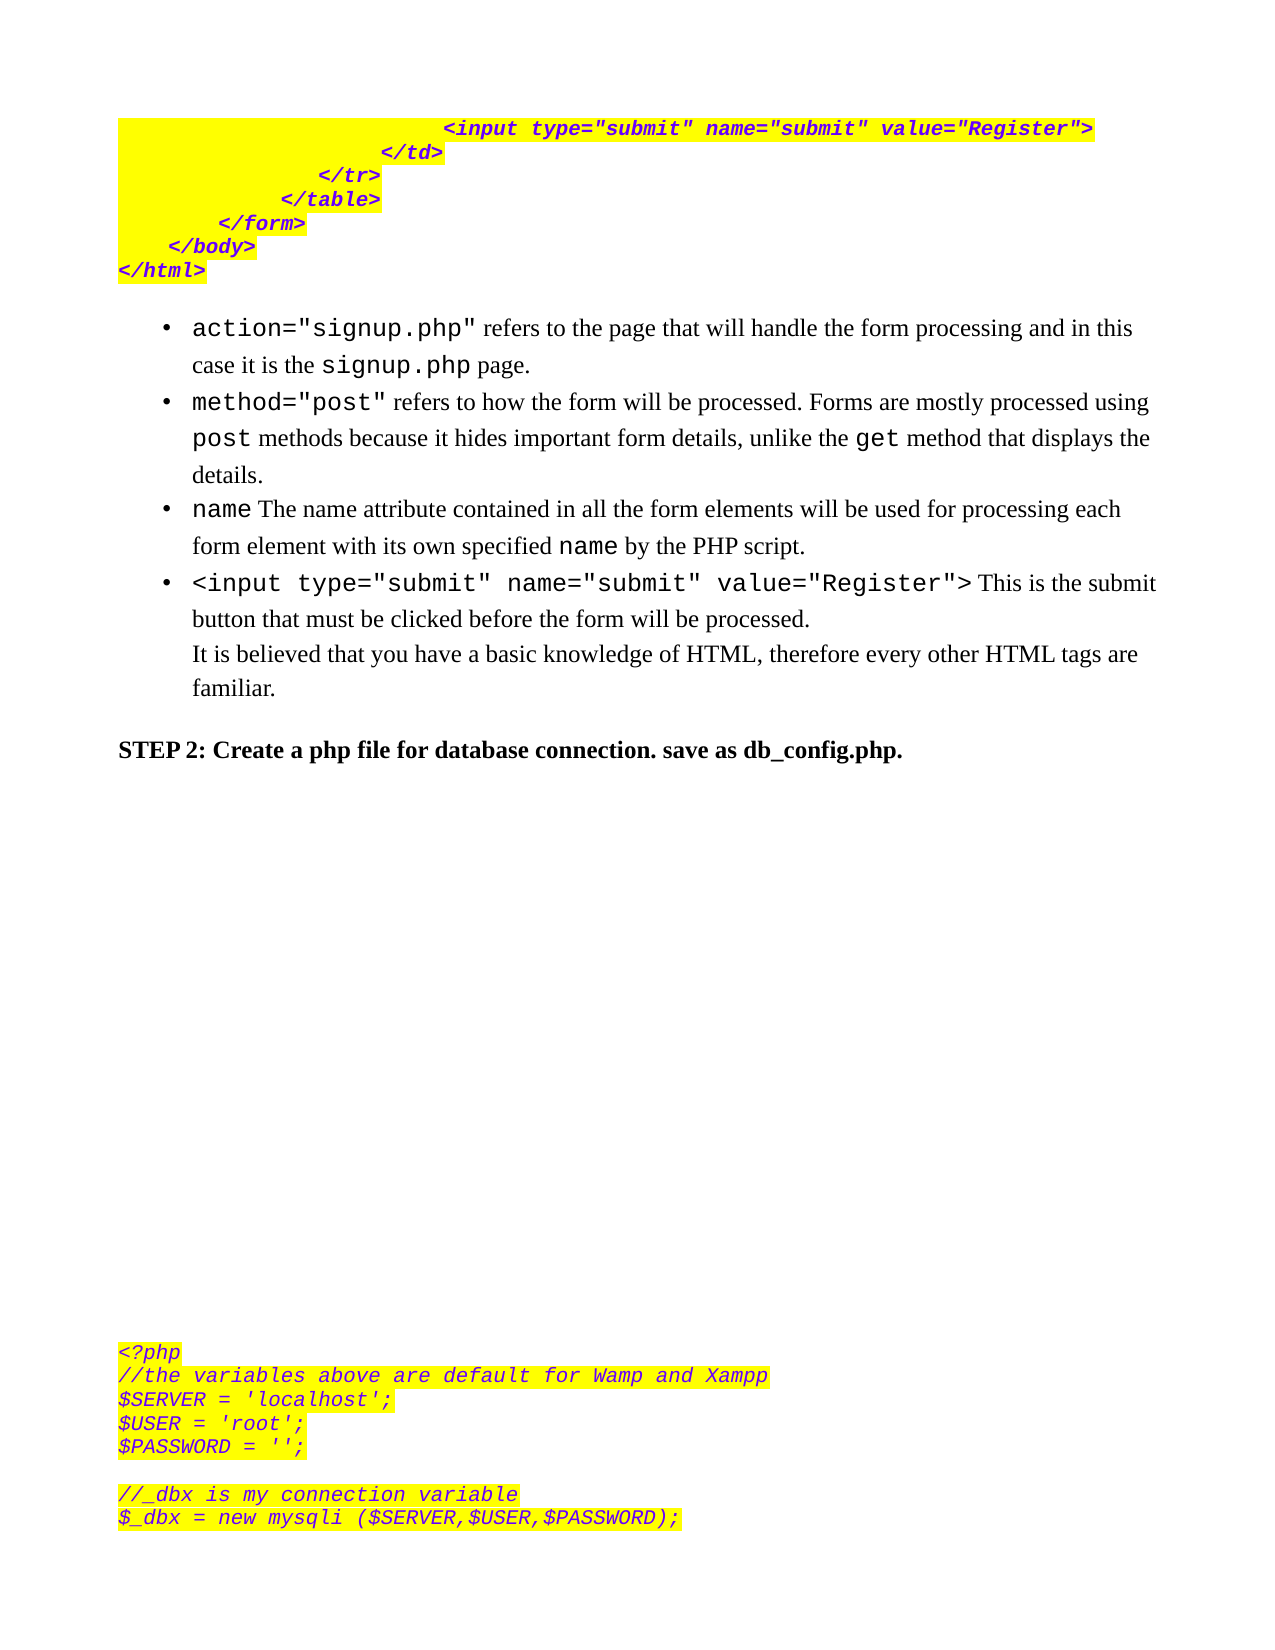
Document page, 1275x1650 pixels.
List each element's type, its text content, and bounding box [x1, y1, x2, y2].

text $_dbx = new mysqli ($SERVER,$USER,$PASSWORD); [118, 1507, 1157, 1531]
text $PASSWORD = ''; [118, 1436, 1157, 1460]
text <?php [118, 1342, 1157, 1366]
text <input type="submit" name="submit" value="Register"> [118, 118, 1157, 142]
text //the variables above are default for Wamp and Xampp [118, 1366, 1157, 1389]
text $USER = 'root'; [118, 1413, 1157, 1436]
text $SERVER = 'localhost'; [118, 1389, 1157, 1413]
text </form> [118, 213, 1157, 236]
list action="signup.php" refers to the page that will handle the form processing and in this case it is the signup.php page. [162, 313, 1157, 381]
list <input type="submit" name="submit" value="Register"> This is the submit button that must be clicked before the form will be processed. It is believed that you have a basic knowledge of HTML, therefore every other HTML tags are familiar. [162, 568, 1157, 702]
subtitle STEP 2: Create a php file for database connection. save as db_config.php. [118, 735, 1157, 764]
text </tr> [118, 165, 1157, 189]
text </table> [118, 189, 1157, 213]
text </html> [118, 260, 1157, 284]
list name The name attribute contained in all the form elements will be used for processing each form element with its own specified name by the PHP script. [162, 494, 1157, 562]
list method="post" refers to how the form will be processed. Forms are mostly processed using post methods because it hides important form details, unlike the get method that displays the details. [162, 387, 1157, 488]
text </body> [118, 236, 1157, 260]
text //_dbx is my connection variable [118, 1484, 1157, 1507]
text </td> [118, 142, 1157, 165]
